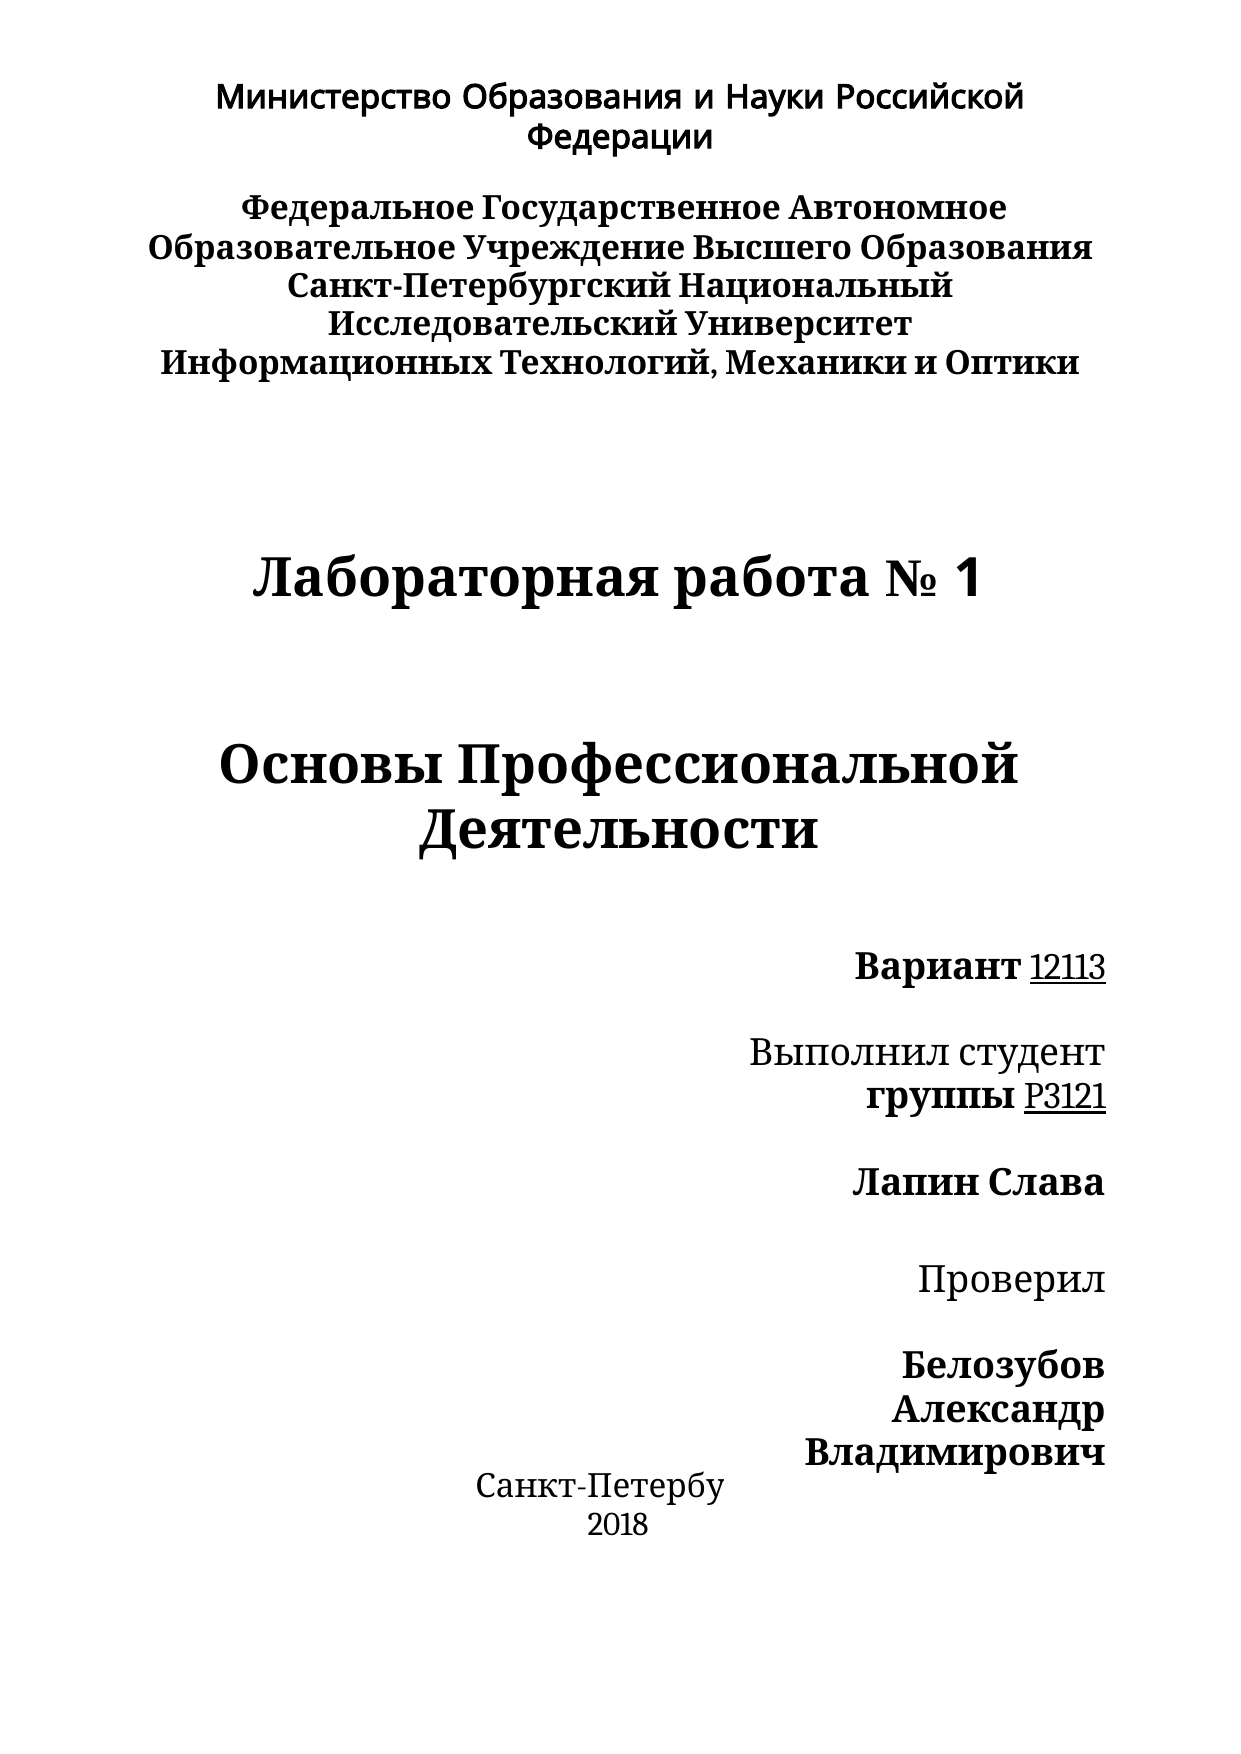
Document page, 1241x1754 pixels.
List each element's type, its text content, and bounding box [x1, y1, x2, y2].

text Федеральное Государственное Автономное Образовательное Учреждение Высшего Образования [726, 1251, 1120, 1513]
text Выполнил студент группы P3121 [741, 1032, 1106, 1118]
text Министерство Образования и Науки Российской Федерации [118, 75, 1122, 155]
text Лапин Слава [741, 1161, 1106, 1204]
text 2018 [435, 1506, 800, 1544]
text Федеральное Государственное Автономное Образовательное Учреждение Высшего Образования [726, 938, 1120, 1244]
text Вариант 12113 [741, 946, 1106, 989]
subtitle Лабораторная работа № 1 [218, 539, 1019, 612]
text Санкт-Петербург [435, 1467, 724, 1506]
text Министерство Образования и Науки Российской Федерации [420, 1460, 815, 1580]
text Информационных Технологий, Механики и Оптики [118, 344, 1122, 382]
text Санкт-Петербургский Национальный Исследовательский Университет [118, 267, 1122, 344]
text Белозубов Александр Владимирович [741, 1345, 1106, 1474]
subtitle Основы Профессиональной Деятельности [218, 726, 1019, 862]
text Федеральное Государственное Автономное Образовательное Учреждение Высшего Образования [118, 184, 1122, 267]
text Проверил [741, 1259, 1106, 1302]
